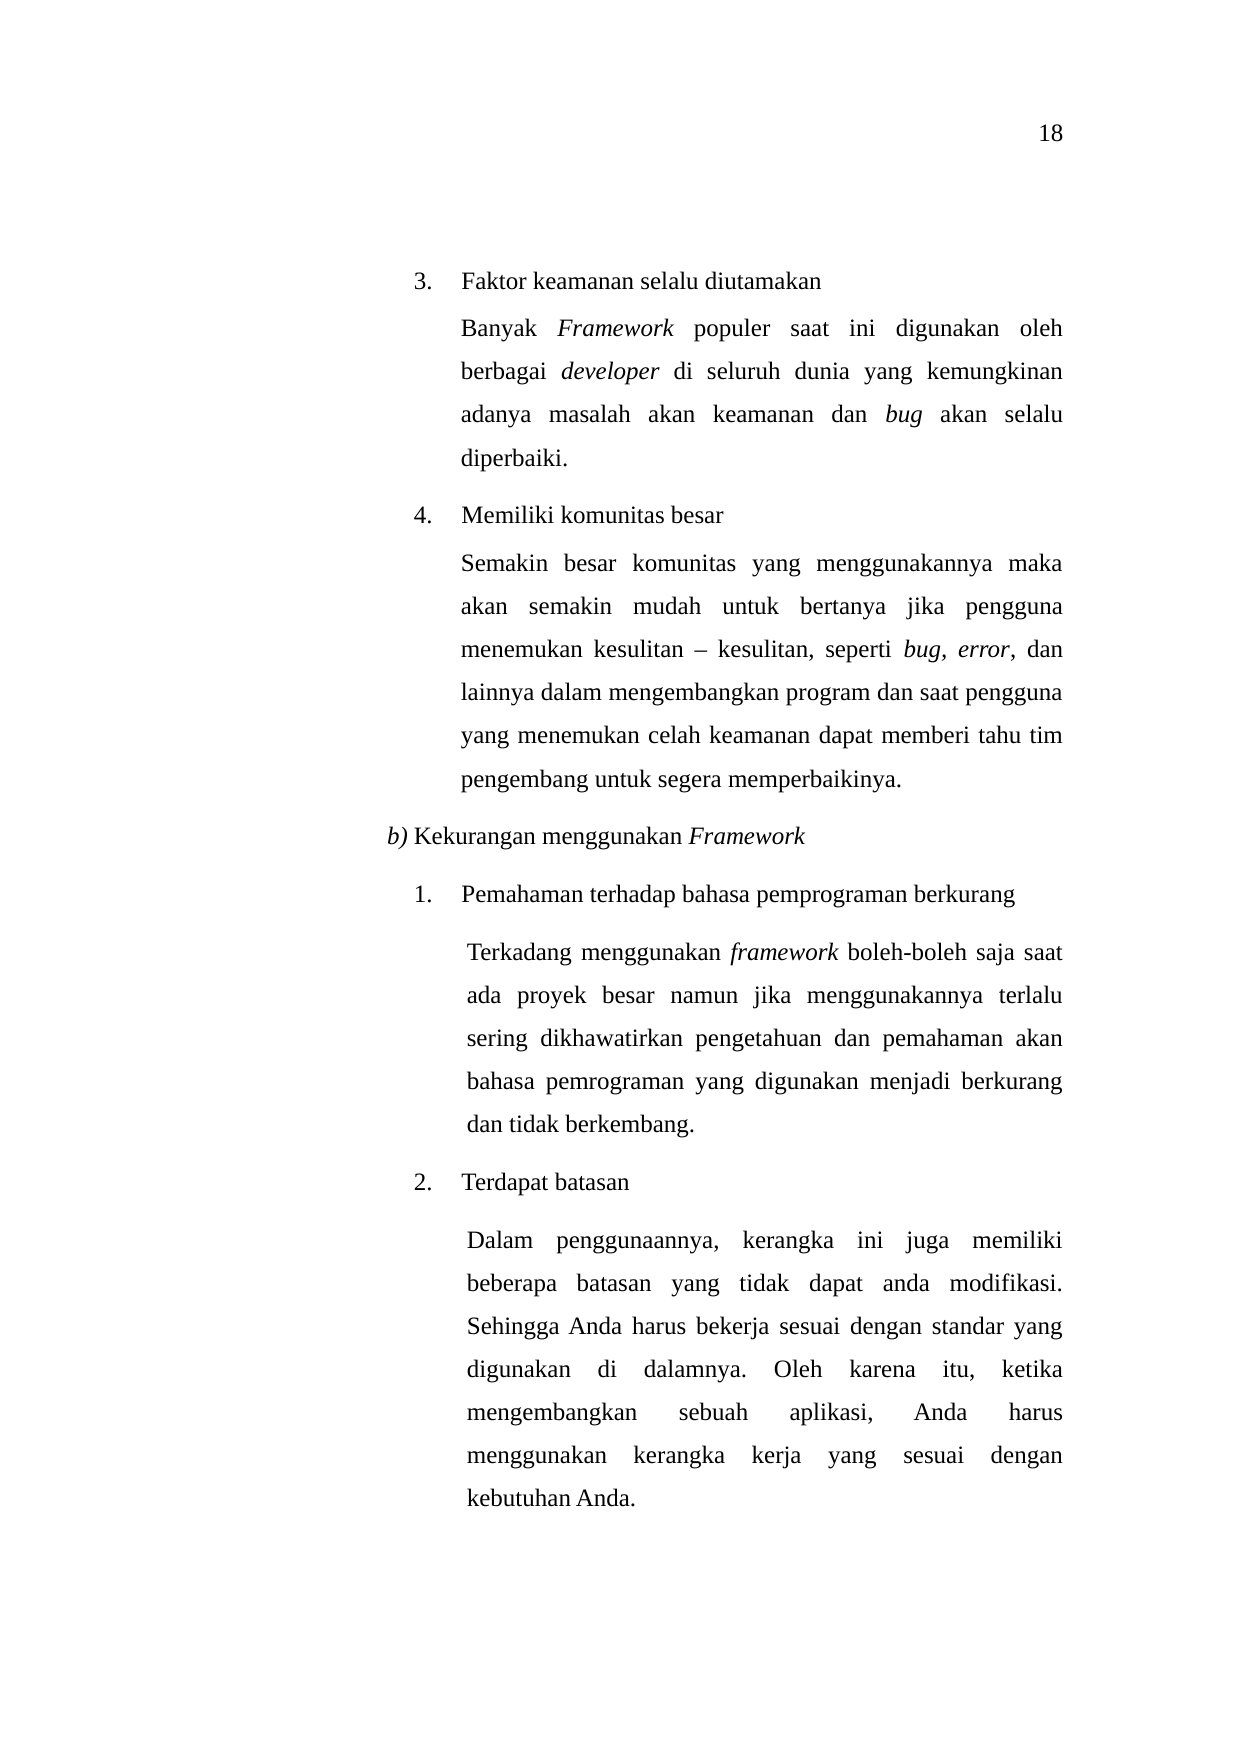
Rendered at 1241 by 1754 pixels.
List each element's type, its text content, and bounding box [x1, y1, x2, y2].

list Kekurangan menggunakan Framework [387, 821, 1063, 850]
list Faktor keamanan selalu diutamakan [413, 266, 1063, 294]
list Memiliki komunitas besar [413, 500, 1063, 529]
list Pemahaman terhadap bahasa pemprograman berkurang [413, 879, 1063, 908]
list Dalam penggunaannya, kerangka ini juga memiliki beberapa batasan yang tidak dapat anda modifikasi. Sehingga Anda harus bekerja sesuai dengan standar yang digunakan di dalamnya. Oleh karena itu, ketika mengembangkan sebuah aplikasi, Anda harus menggunakan kerangka kerja yang sesuai dengan kebutuhan Anda. [455, 1225, 1063, 1512]
list Terkadang menggunakan framework boleh-boleh saja saat ada proyek besar namun jika menggunakannya terlalu sering dikhawatirkan pengetahuan dan pemahaman akan bahasa pemrograman yang digunakan menjadi berkurang dan tidak berkembang. [455, 937, 1063, 1138]
list Banyak Framework populer saat ini digunakan oleh berbagai developer di seluruh dunia yang kemungkinan adanya masalah akan keamanan dan bug akan selalu diperbaiki. [455, 313, 1063, 471]
list Semakin besar komunitas yang menggunakannya maka akan semakin mudah untuk bertanya jika pengguna menemukan kesulitan – kesulitan, seperti bug, error, dan lainnya dalam mengembangkan program dan saat pengguna yang menemukan celah keamanan dapat memberi tahu tim pengembang untuk segera memperbaikinya. [455, 548, 1063, 792]
list Terdapat batasan [413, 1167, 1063, 1196]
